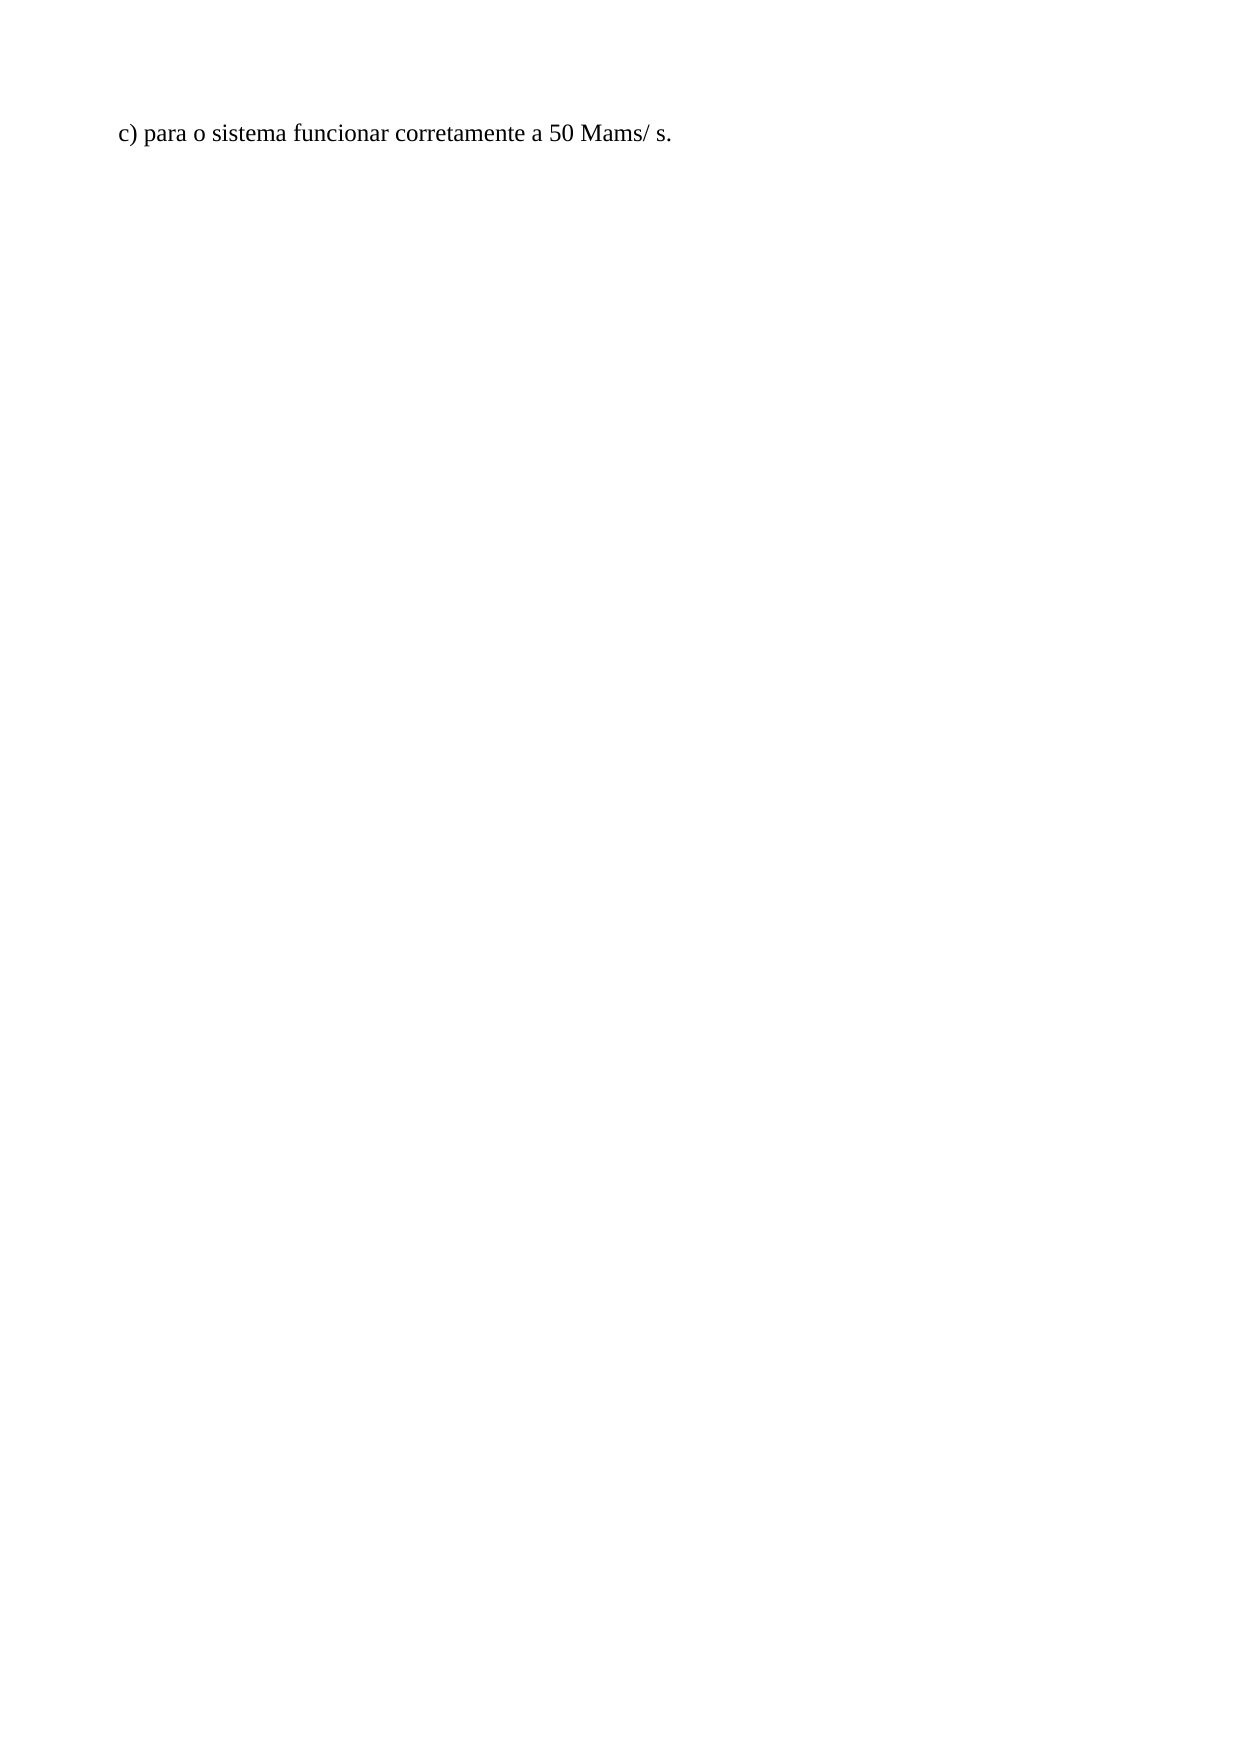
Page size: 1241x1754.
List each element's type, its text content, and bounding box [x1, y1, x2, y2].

text c) para o sistema funcionar corretamente a 50 Mams/ s. [118, 118, 1122, 147]
